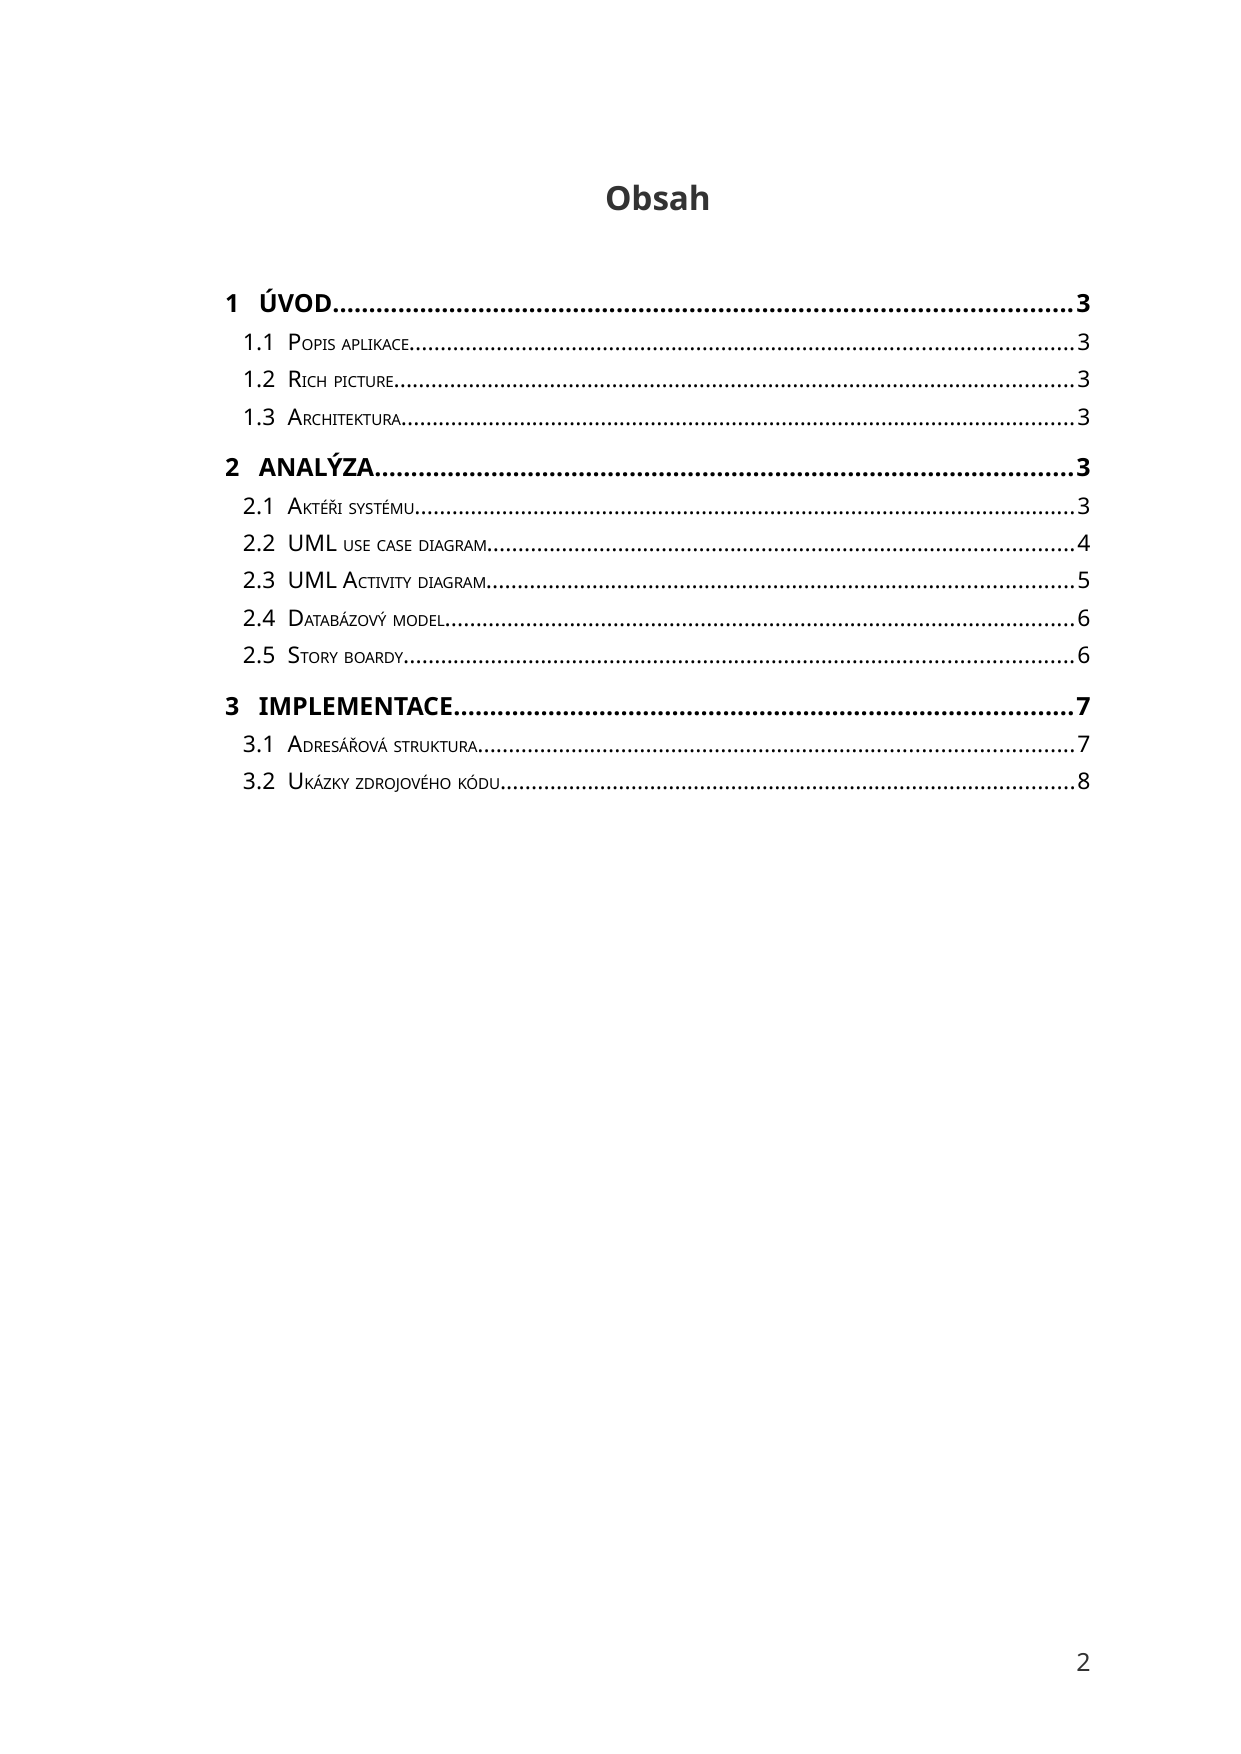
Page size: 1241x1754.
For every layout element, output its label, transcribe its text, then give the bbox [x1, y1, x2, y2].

text 2.1 Aktéři systému 3 [243, 490, 1090, 521]
text 2.2 UML use case diagram 4 [243, 527, 1090, 558]
text 2.4 Databázový model 6 [243, 601, 1090, 633]
text 1 Úvod 3 [225, 286, 1090, 320]
text 3.2 Ukázky zdrojového kódu 8 [243, 765, 1090, 797]
text 3 Implementace 7 [225, 688, 1090, 722]
text 1.1 Popis aplikace 3 [243, 326, 1090, 357]
text 3.1 Adresářová struktura 7 [243, 728, 1090, 759]
subtitle Obsah [225, 175, 1090, 220]
text 1.2 Rich picture 3 [243, 363, 1090, 394]
text 1.3 Architektura 3 [243, 400, 1090, 432]
text 2.5 Story boardy 6 [243, 639, 1090, 670]
text 2 Analýza 3 [225, 450, 1090, 484]
text 2.3 UML Activity diagram 5 [243, 564, 1090, 596]
